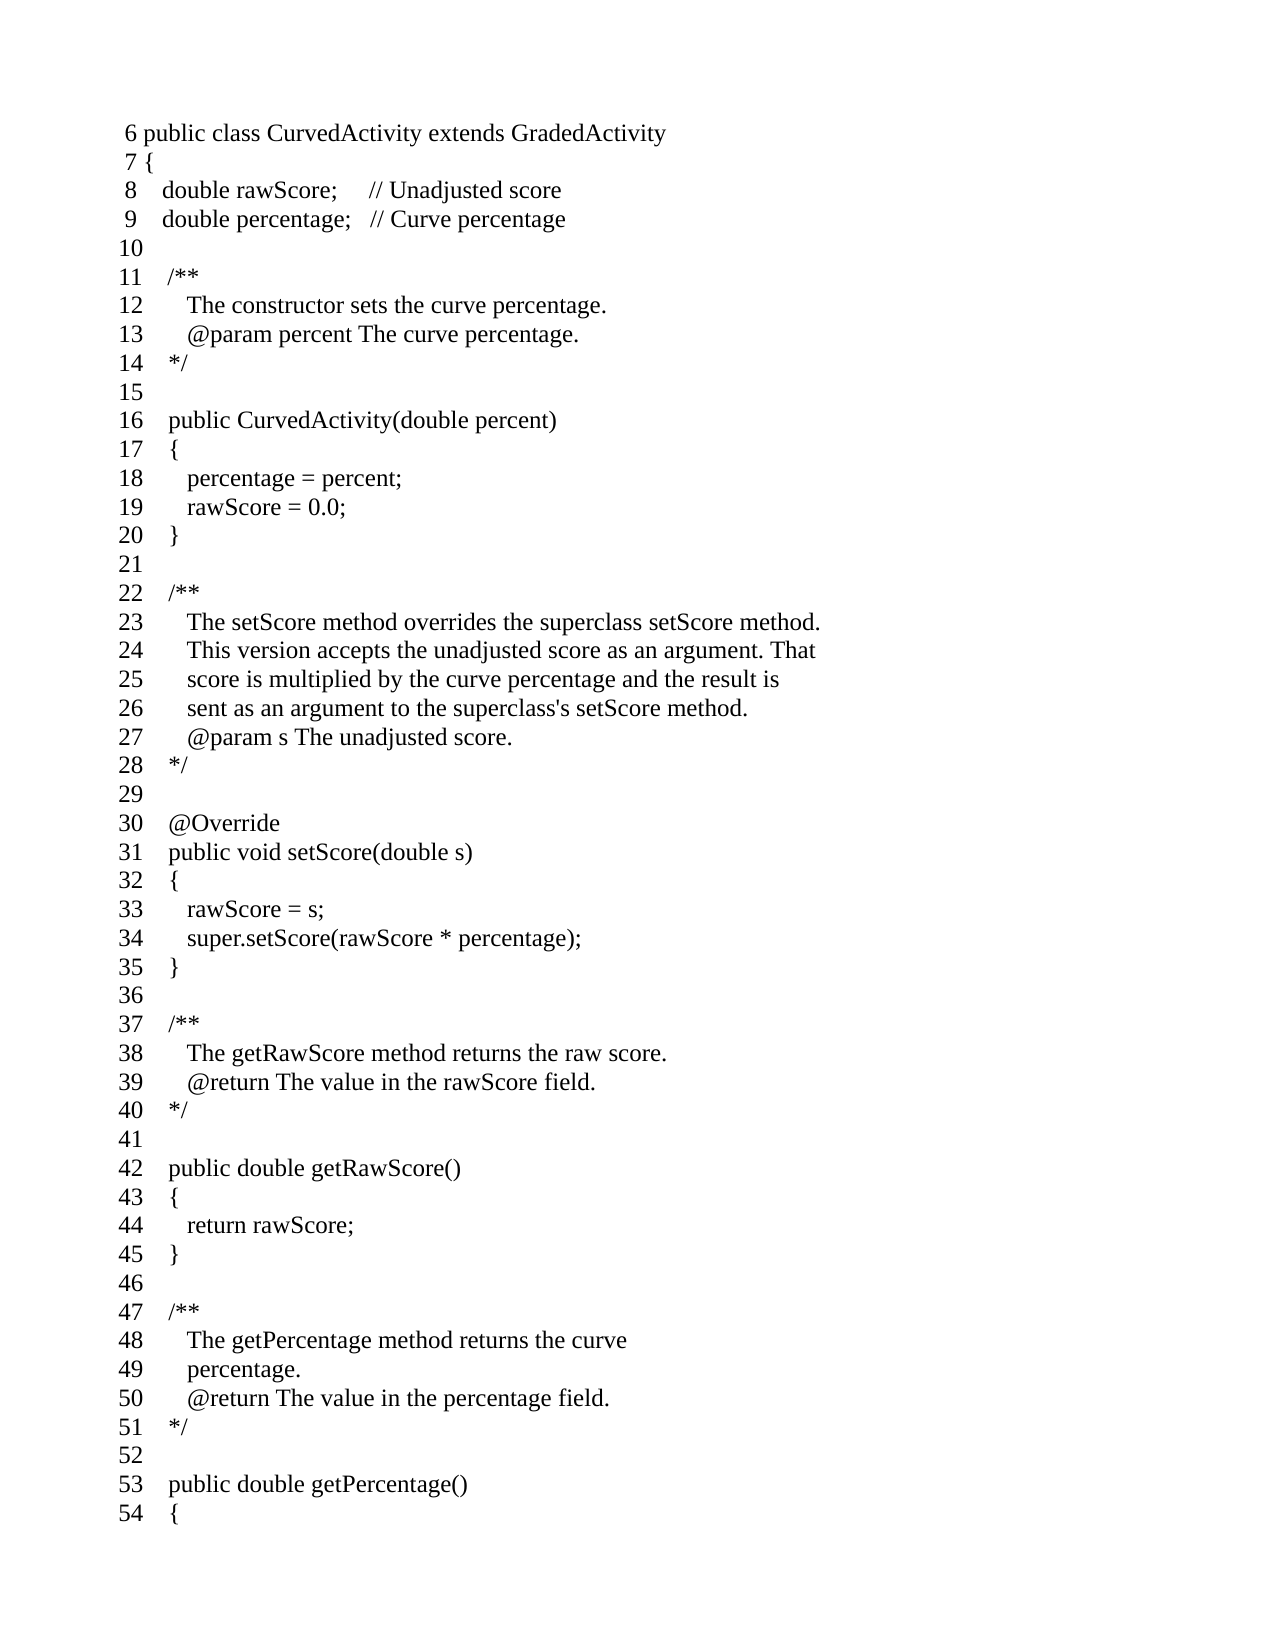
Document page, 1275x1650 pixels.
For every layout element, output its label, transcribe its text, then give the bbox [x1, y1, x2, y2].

text 6 public class CurvedActivity extends GradedActivity [118, 118, 1157, 147]
text 47 /** [118, 1297, 1157, 1326]
text 30 @Override [118, 808, 1157, 837]
text 16 public CurvedActivity(double percent) [118, 406, 1157, 434]
text 50 @return The value in the percentage field. [118, 1383, 1157, 1412]
text 13 @param percent The curve percentage. [118, 319, 1157, 348]
text 8 double rawScore; // Unadjusted score [118, 176, 1157, 204]
text 15 [118, 377, 1157, 406]
text 38 The getRawScore method returns the raw score. [118, 1038, 1157, 1067]
text 28 */ [118, 751, 1157, 779]
text 32 { [118, 866, 1157, 894]
text 31 public void setScore(double s) [118, 837, 1157, 866]
text 49 percentage. [118, 1354, 1157, 1383]
text 10 [118, 233, 1157, 262]
text 44 return rawScore; [118, 1211, 1157, 1239]
text 37 /** [118, 1009, 1157, 1038]
text 36 [118, 981, 1157, 1009]
text 24 This version accepts the unadjusted score as an argument. That [118, 636, 1157, 664]
text 11 /** [118, 262, 1157, 291]
text 35 } [118, 952, 1157, 981]
text 25 score is multiplied by the curve percentage and the result is [118, 664, 1157, 693]
text 53 public double getPercentage() [118, 1469, 1157, 1498]
text 46 [118, 1268, 1157, 1297]
text 54 { [118, 1498, 1157, 1527]
text 42 public double getRawScore() [118, 1153, 1157, 1182]
text 7 { [118, 147, 1157, 176]
text 9 double percentage; // Curve percentage [118, 204, 1157, 233]
text 48 The getPercentage method returns the curve [118, 1326, 1157, 1354]
text 29 [118, 779, 1157, 808]
text 51 */ [118, 1412, 1157, 1441]
text 41 [118, 1124, 1157, 1153]
text 22 /** [118, 578, 1157, 607]
text 39 @return The value in the rawScore field. [118, 1067, 1157, 1096]
text 17 { [118, 434, 1157, 463]
text 19 rawScore = 0.0; [118, 492, 1157, 521]
text 27 @param s The unadjusted score. [118, 722, 1157, 751]
text 26 sent as an argument to the superclass's setScore method. [118, 693, 1157, 722]
text 14 */ [118, 348, 1157, 377]
text 45 } [118, 1239, 1157, 1268]
text 40 */ [118, 1096, 1157, 1124]
text 21 [118, 549, 1157, 578]
text 23 The setScore method overrides the superclass setScore method. [118, 607, 1157, 636]
text 43 { [118, 1182, 1157, 1211]
text 18 percentage = percent; [118, 463, 1157, 492]
text 33 rawScore = s; [118, 894, 1157, 923]
text 52 [118, 1441, 1157, 1469]
text 20 } [118, 521, 1157, 549]
text 12 The constructor sets the curve percentage. [118, 291, 1157, 319]
text 34 super.setScore(rawScore * percentage); [118, 923, 1157, 952]
